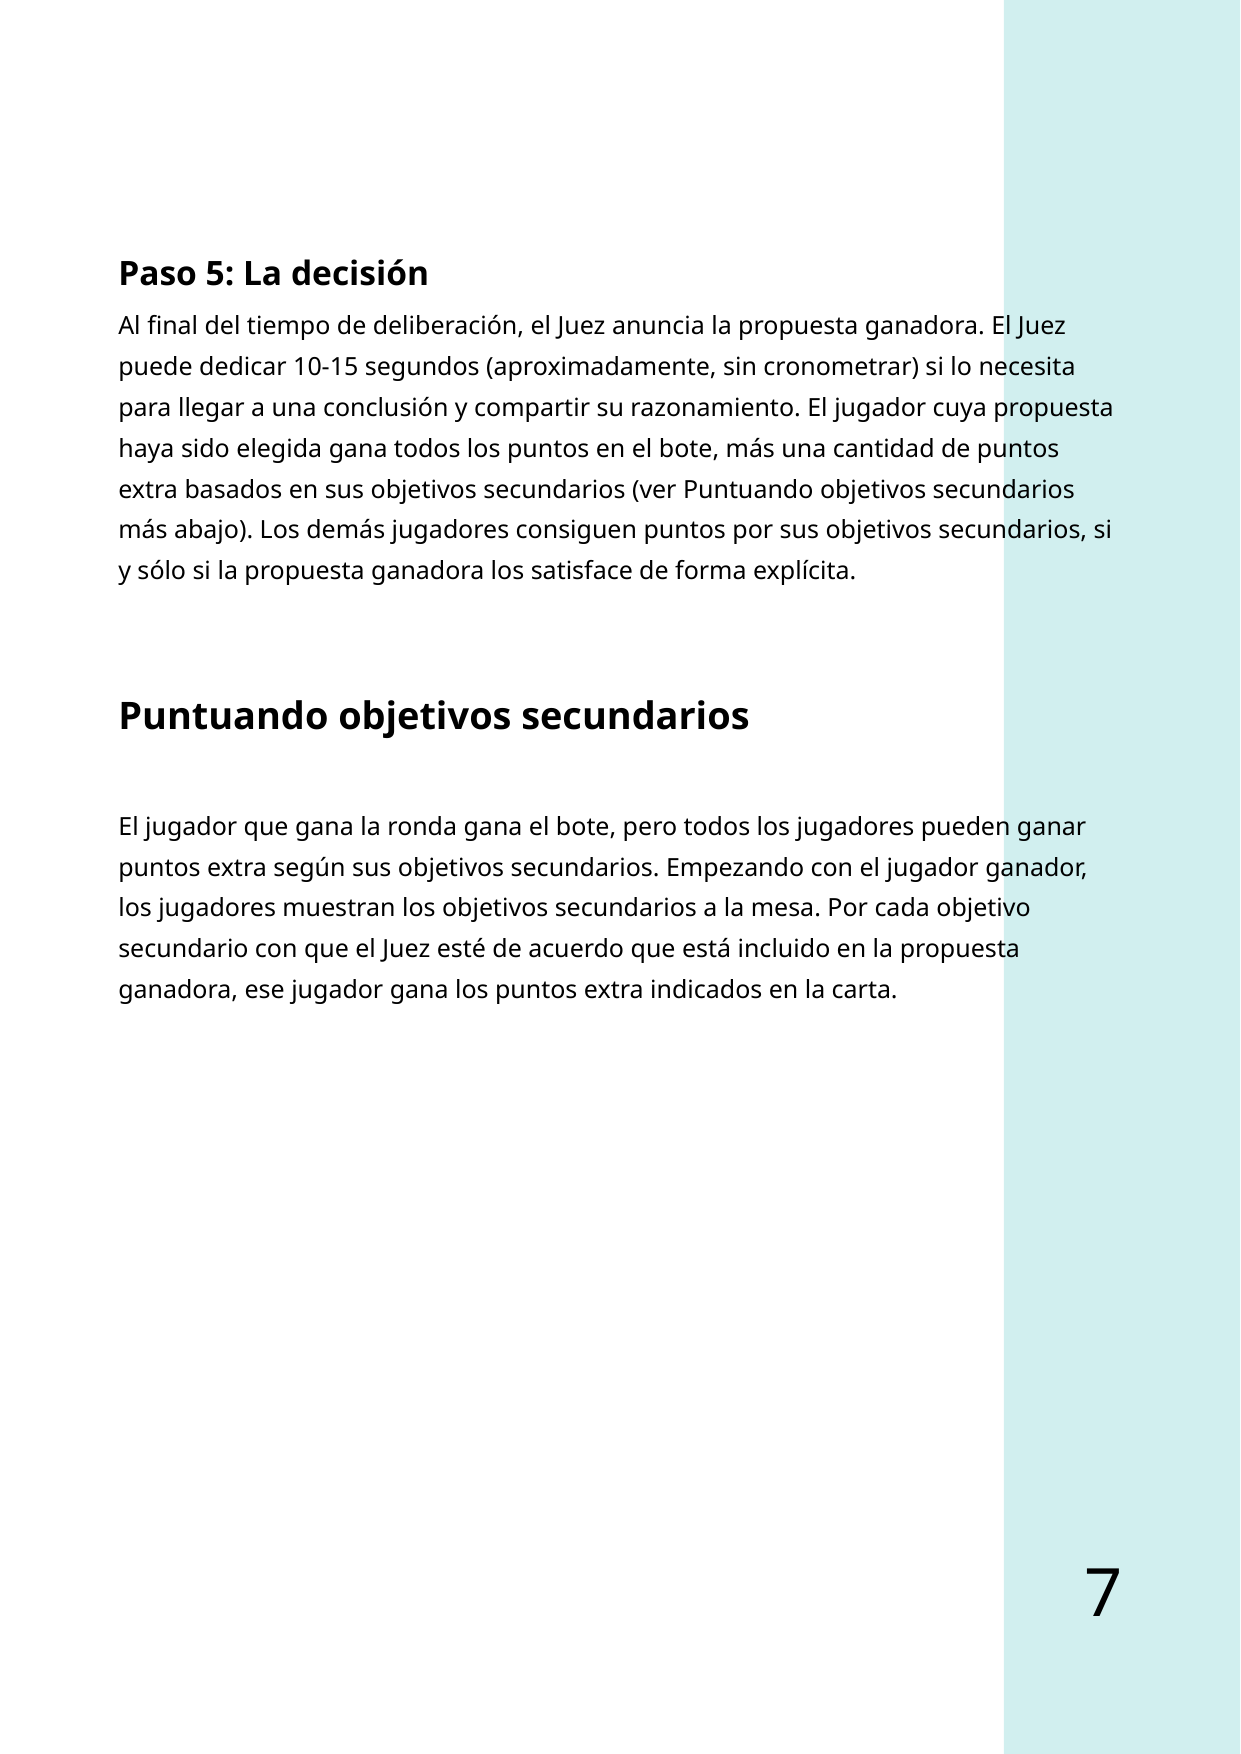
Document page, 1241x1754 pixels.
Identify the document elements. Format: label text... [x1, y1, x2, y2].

text El jugador que gana la ronda gana el bote, pero todos los jugadores pueden ganar puntos extra según sus objetivos secundarios. Empezando con el jugador ganador, los jugadores muestran los objetivos secundarios a la mesa. Por cada objetivo secundario con que el Juez esté de acuerdo que está incluido en la propuesta ganadora, ese jugador gana los puntos extra indicados en la carta. [118, 808, 1003, 1006]
subtitle Paso 5: La decisión [118, 250, 1003, 296]
text Al final del tiempo de deliberación, el Juez anuncia la propuesta ganadora. El Juez puede dedicar 10-15 segundos (aproximadamente, sin cronometrar) si lo necesita para llegar a una conclusión y compartir su razonamiento. El jugador cuya propuesta haya sido elegida gana todos los puntos en el bote, más una cantidad de puntos extra basados en sus objetivos secundarios (ver Puntuando objetivos secundarios más abajo). Los demás jugadores consiguen puntos por sus objetivos secundarios, si y sólo si la propuesta ganadora los satisface de forma explícita. [118, 308, 1003, 587]
subtitle Puntuando objetivos secundarios [118, 689, 1003, 741]
